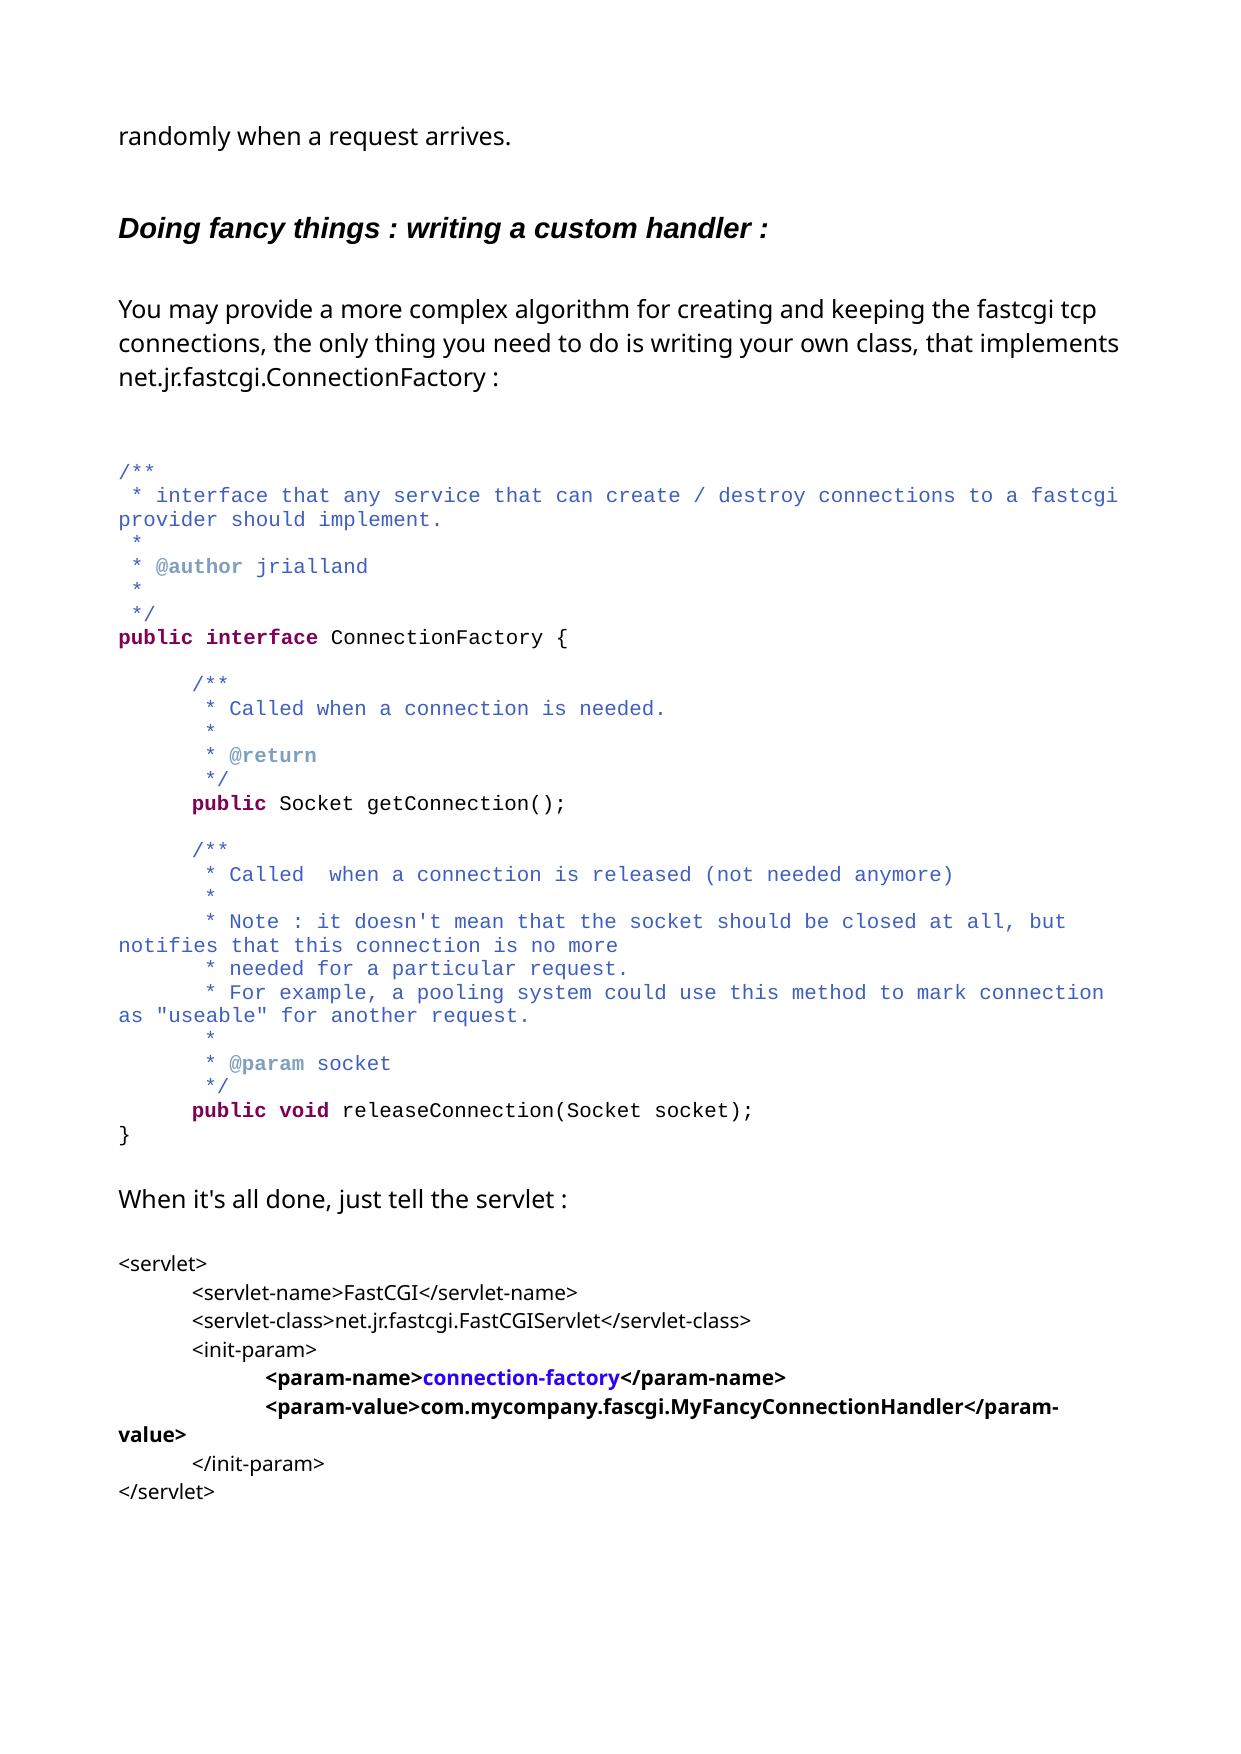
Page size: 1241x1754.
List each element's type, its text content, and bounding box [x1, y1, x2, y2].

text public interface ConnectionFactory { [118, 627, 1122, 651]
text <param-name>connection-factory</param-name> [118, 1363, 1122, 1392]
subtitle Doing fancy things : writing a custom handler : [118, 211, 1122, 245]
text */ [118, 1076, 1122, 1100]
text * [118, 722, 1122, 745]
text public Socket getConnection(); [118, 793, 1122, 816]
text * @author jrialland [118, 556, 1122, 580]
text * needed for a particular request. [118, 958, 1122, 982]
text You may provide a more complex algorithm for creating and keeping the fastcgi tcp connections, the only thing you need to do is writing your own class, that implements net.jr.fastcgi.ConnectionFactory : [118, 291, 1122, 393]
text * [118, 1029, 1122, 1053]
text <servlet-name>FastCGI</servlet-name> [118, 1278, 1122, 1306]
text * Called when a connection is released (not needed anymore) [118, 864, 1122, 887]
text * @param socket [118, 1053, 1122, 1076]
text * Called when a connection is needed. [118, 698, 1122, 722]
text When it's all done, just tell the servlet : [118, 1181, 1122, 1216]
text * [118, 580, 1122, 603]
text */ [118, 769, 1122, 793]
text * For example, a pooling system could use this method to mark connection as "useable" for another request. [118, 982, 1122, 1029]
text */ [118, 603, 1122, 627]
text * [118, 887, 1122, 911]
text } [118, 1124, 1122, 1147]
text <servlet> [118, 1249, 1122, 1278]
text <servlet-class>net.jr.fastcgi.FastCGIServlet</servlet-class> [118, 1306, 1122, 1335]
text * interface that any service that can create / destroy connections to a fastcgi provider should implement. [118, 485, 1122, 533]
text /** [118, 462, 1122, 485]
text randomly when a request arrives. [118, 118, 1122, 152]
text public void releaseConnection(Socket socket); [118, 1100, 1122, 1124]
text </init-param> [118, 1449, 1122, 1477]
text * @return [118, 745, 1122, 769]
text * [118, 533, 1122, 556]
text * Note : it doesn't mean that the socket should be closed at all, but notifies that this connection is no more [118, 911, 1122, 958]
text </servlet> [118, 1477, 1122, 1506]
text <param-value>com.mycompany.fascgi.MyFancyConnectionHandler</param-value> [118, 1392, 1122, 1449]
text <init-param> [118, 1335, 1122, 1363]
text /** [118, 840, 1122, 864]
text /** [118, 674, 1122, 698]
